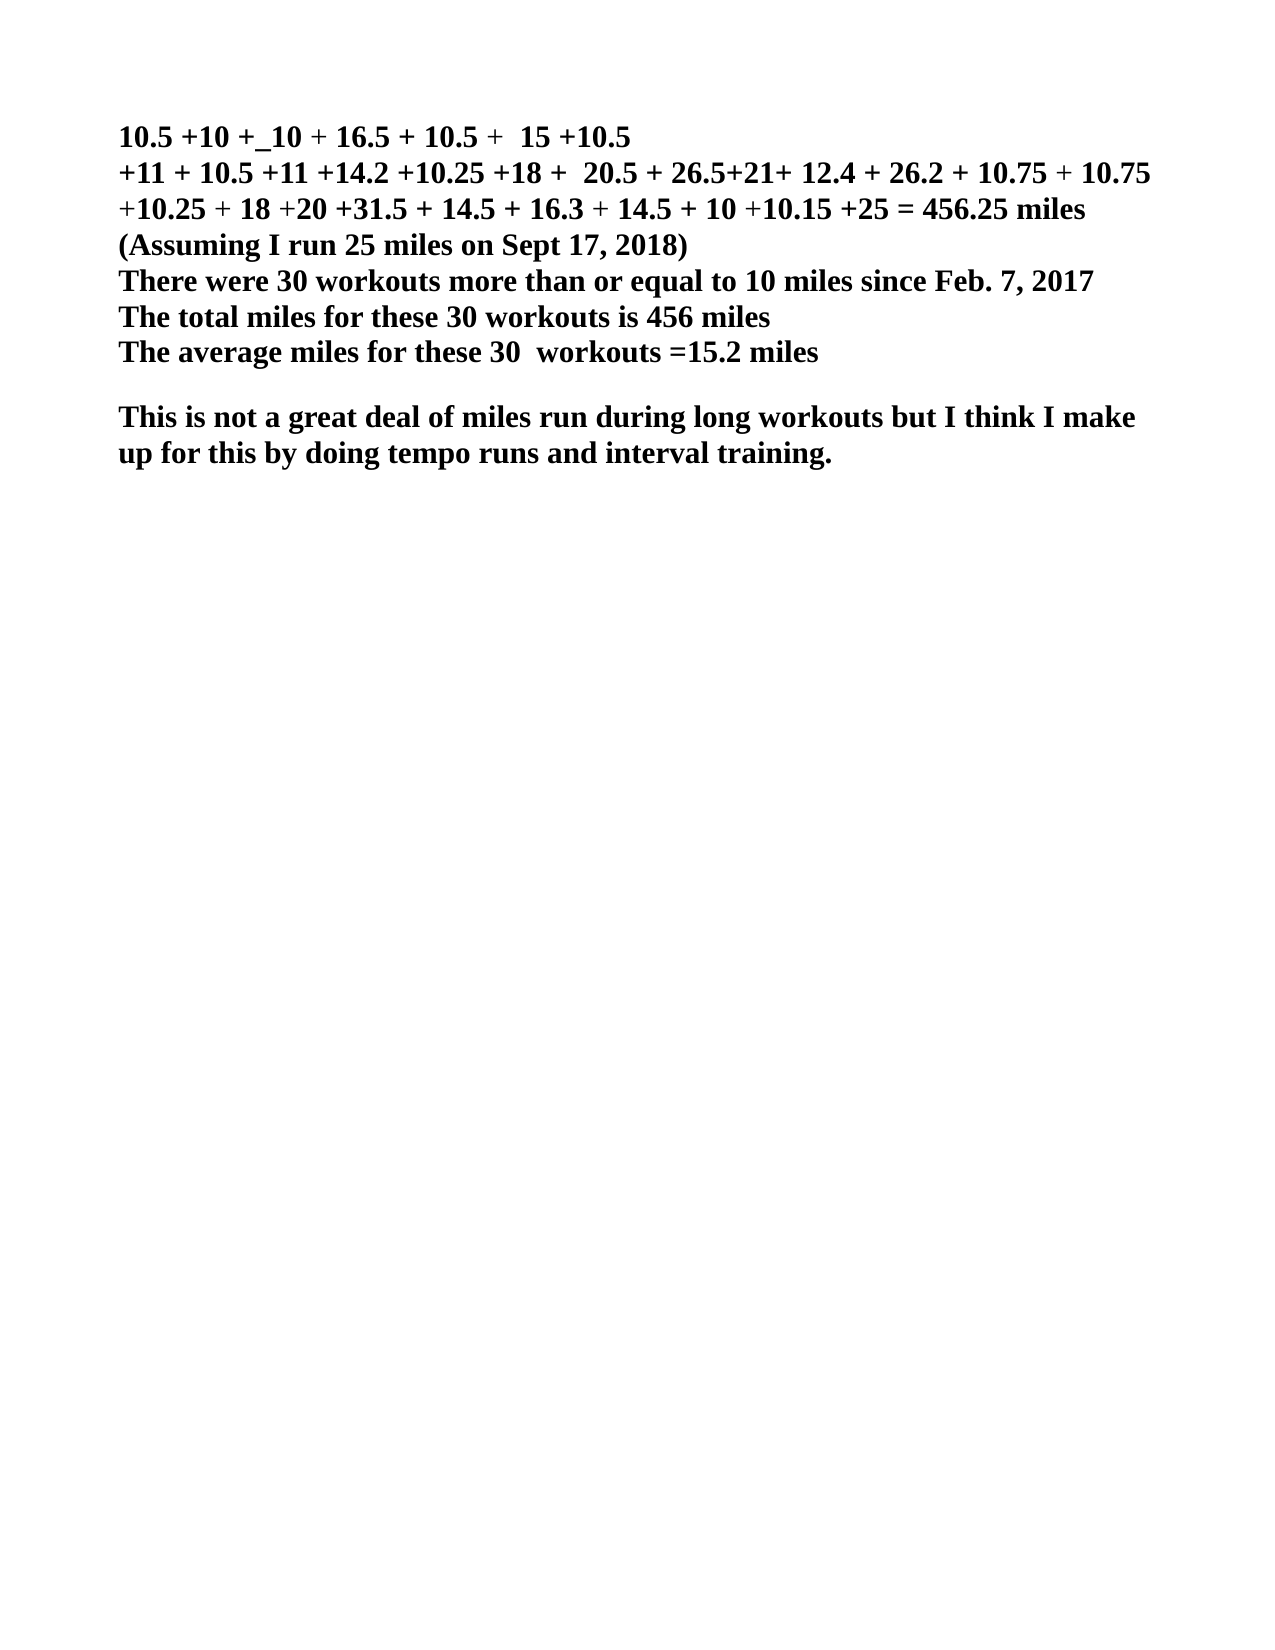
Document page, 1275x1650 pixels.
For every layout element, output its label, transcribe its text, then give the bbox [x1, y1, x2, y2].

text There were 30 workouts more than or equal to 10 miles since Feb. 7, 2017 [118, 262, 1157, 298]
text The average miles for these 30 workouts =15.2 miles [118, 334, 1157, 370]
text 10.5 +10 +_10 + 16.5 + 10.5 + 15 +10.5 [118, 118, 1157, 154]
text The total miles for these 30 workouts is 456 miles [118, 298, 1157, 334]
text +11 + 10.5 +11 +14.2 +10.25 +18 + 20.5 + 26.5+21+ 12.4 + 26.2 + 10.75 + 10.75 +10.25 + 18 +20 +31.5 + 14.5 + 16.3 + 14.5 + 10 +10.15 +25 = 456.25 miles [118, 154, 1157, 226]
text (Assuming I run 25 miles on Sept 17, 2018) [118, 226, 1157, 262]
text This is not a great deal of miles run during long workouts but I think I make up for this by doing tempo runs and interval training. [118, 398, 1157, 470]
